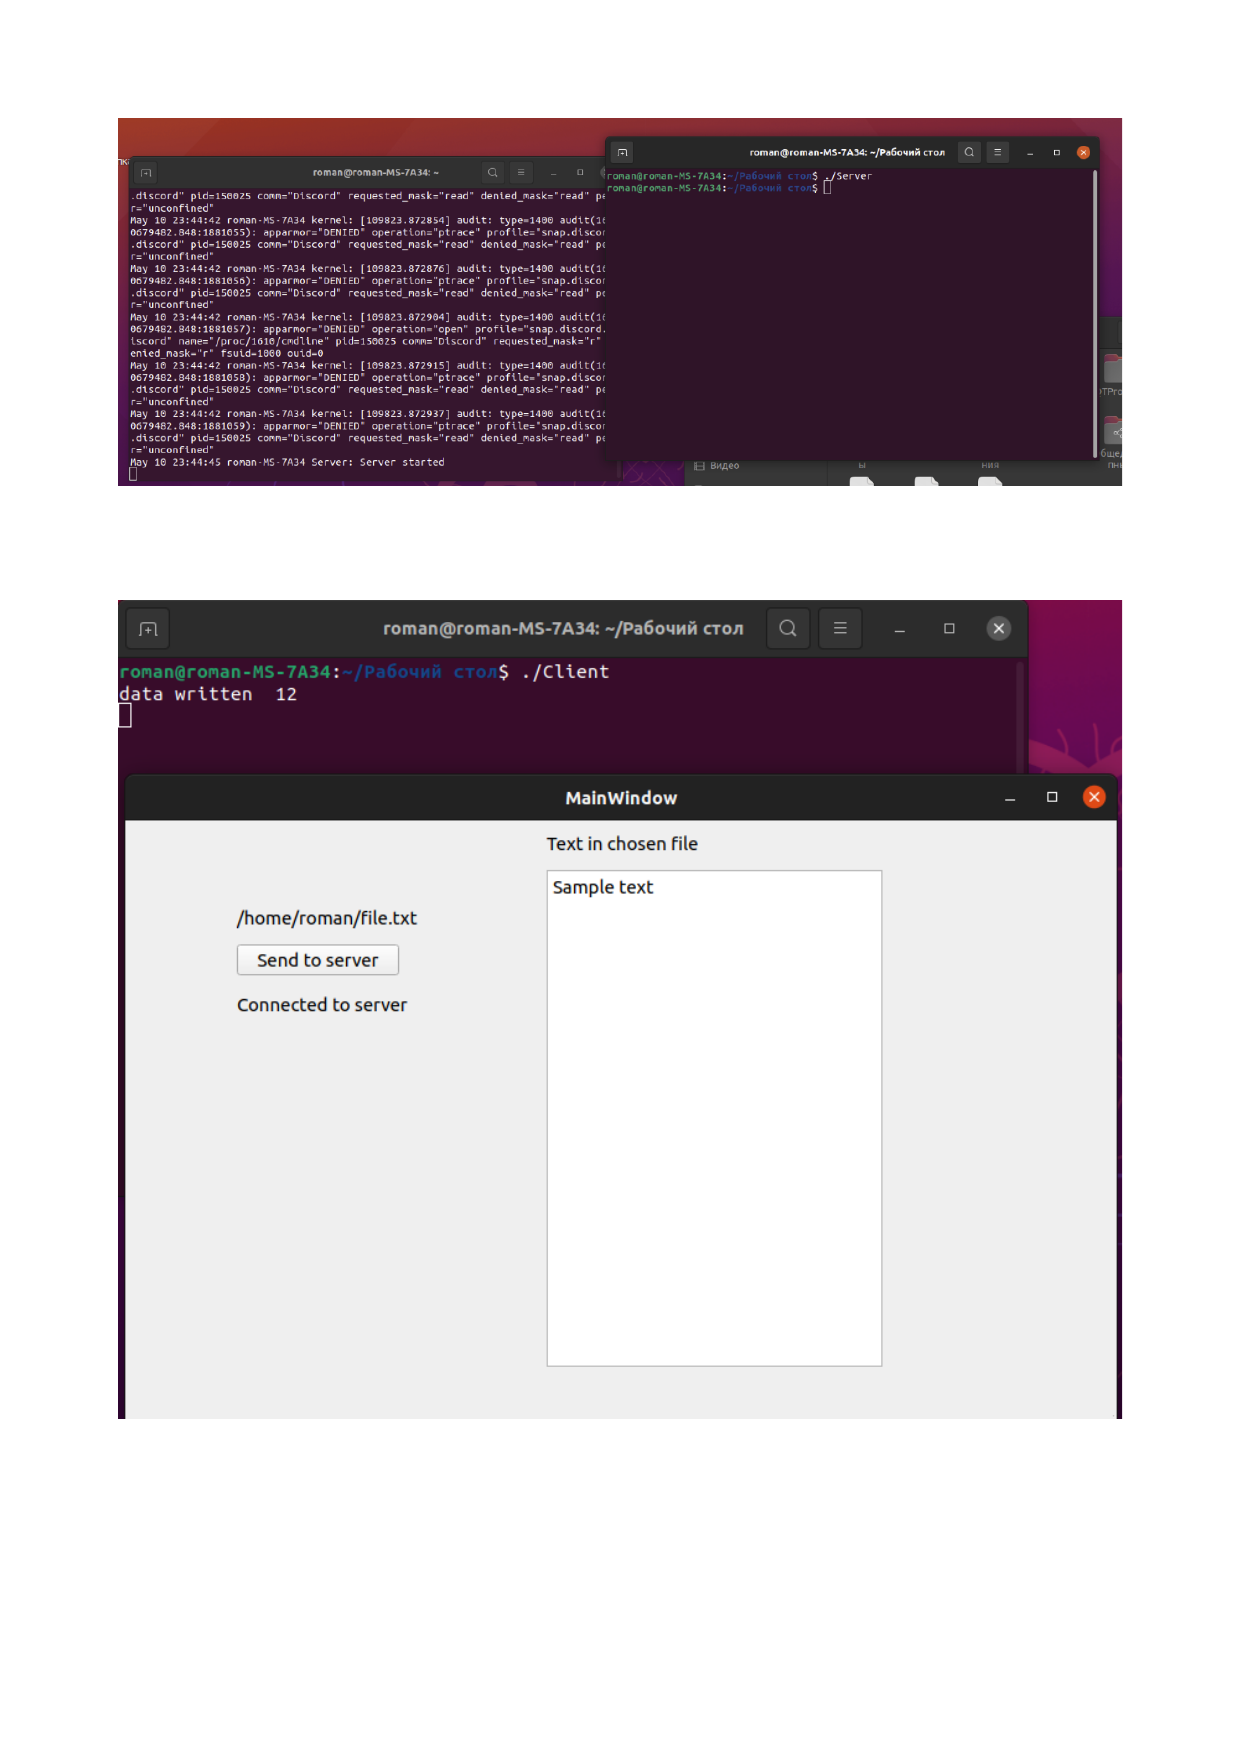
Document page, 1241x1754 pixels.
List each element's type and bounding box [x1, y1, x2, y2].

picture [118, 118, 1123, 486]
picture [118, 600, 1123, 1419]
